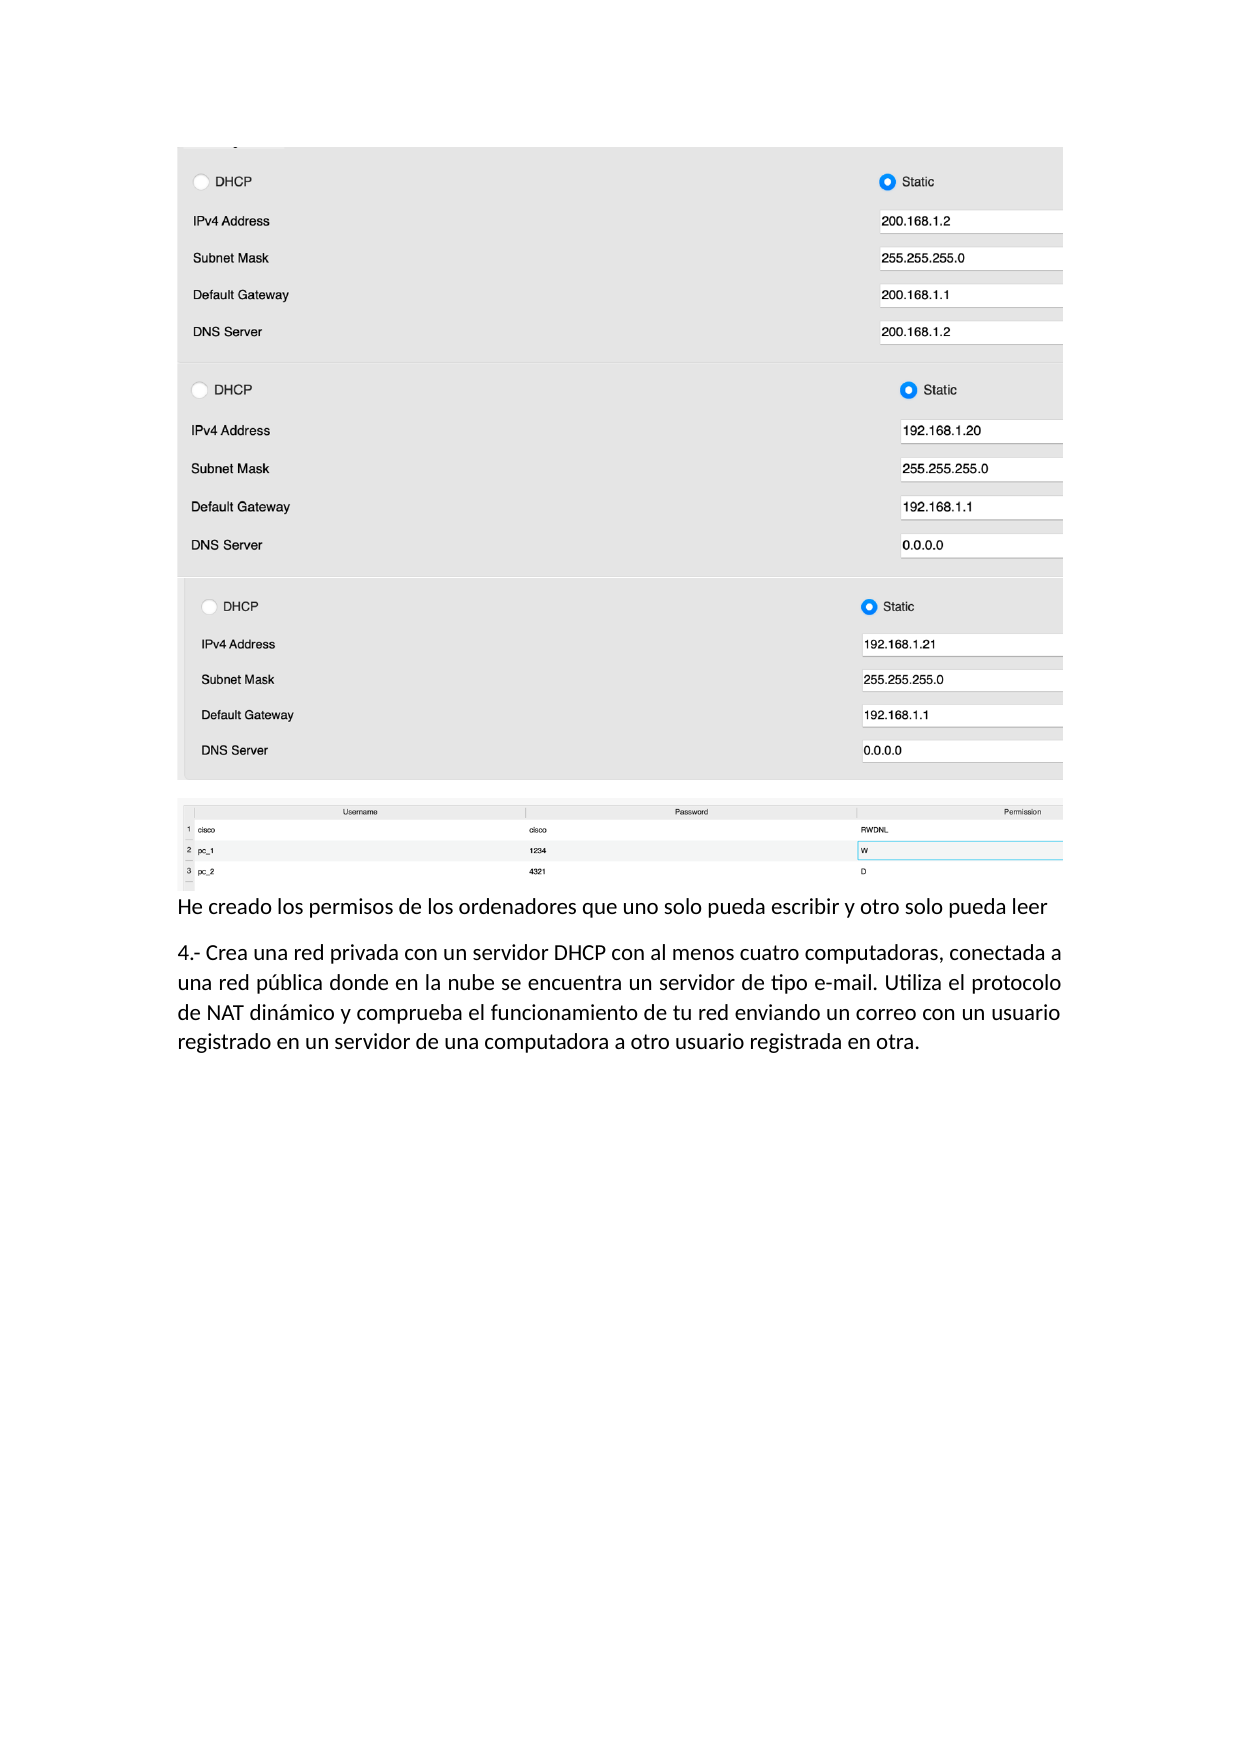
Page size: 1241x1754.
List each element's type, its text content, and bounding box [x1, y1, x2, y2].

text 4.- Crea una red privada con un servidor DHCP con al menos cuatro computadoras, conectada a una red pública donde en la nube se encuentra un servidor de tipo e-mail. Utiliza el protocolo de NAT dinámico y comprueba el funcionamiento de tu red enviando un correo con un usuario registrado en un servidor de una computadora a otro usuario registrada en otra. [177, 938, 1063, 1056]
text He creado los permisos de los ordenadores que uno solo pueda escribir y otro solo pueda leer [177, 891, 1063, 920]
